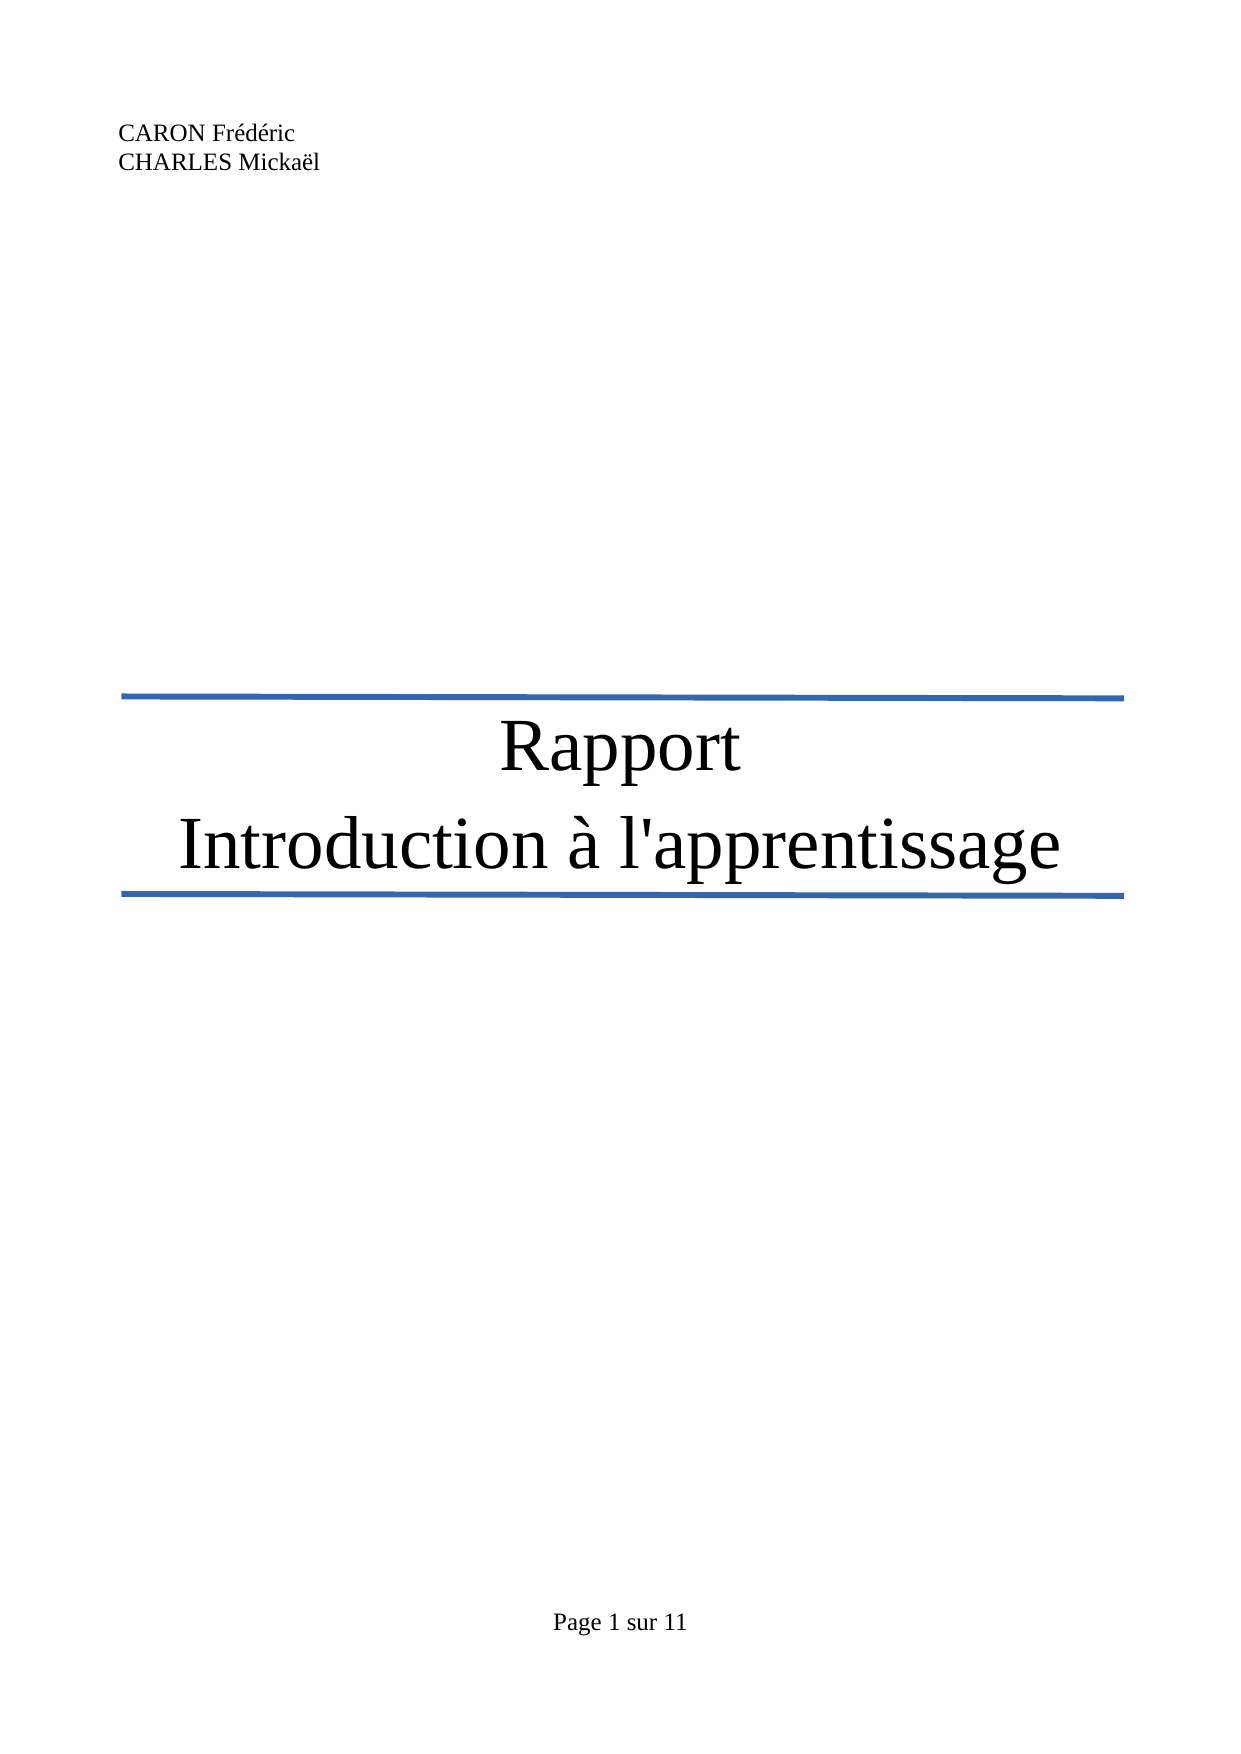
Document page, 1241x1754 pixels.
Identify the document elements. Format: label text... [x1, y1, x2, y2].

text Rapport [118, 700, 1122, 786]
text Introduction à l'apprentissage [118, 799, 1122, 885]
